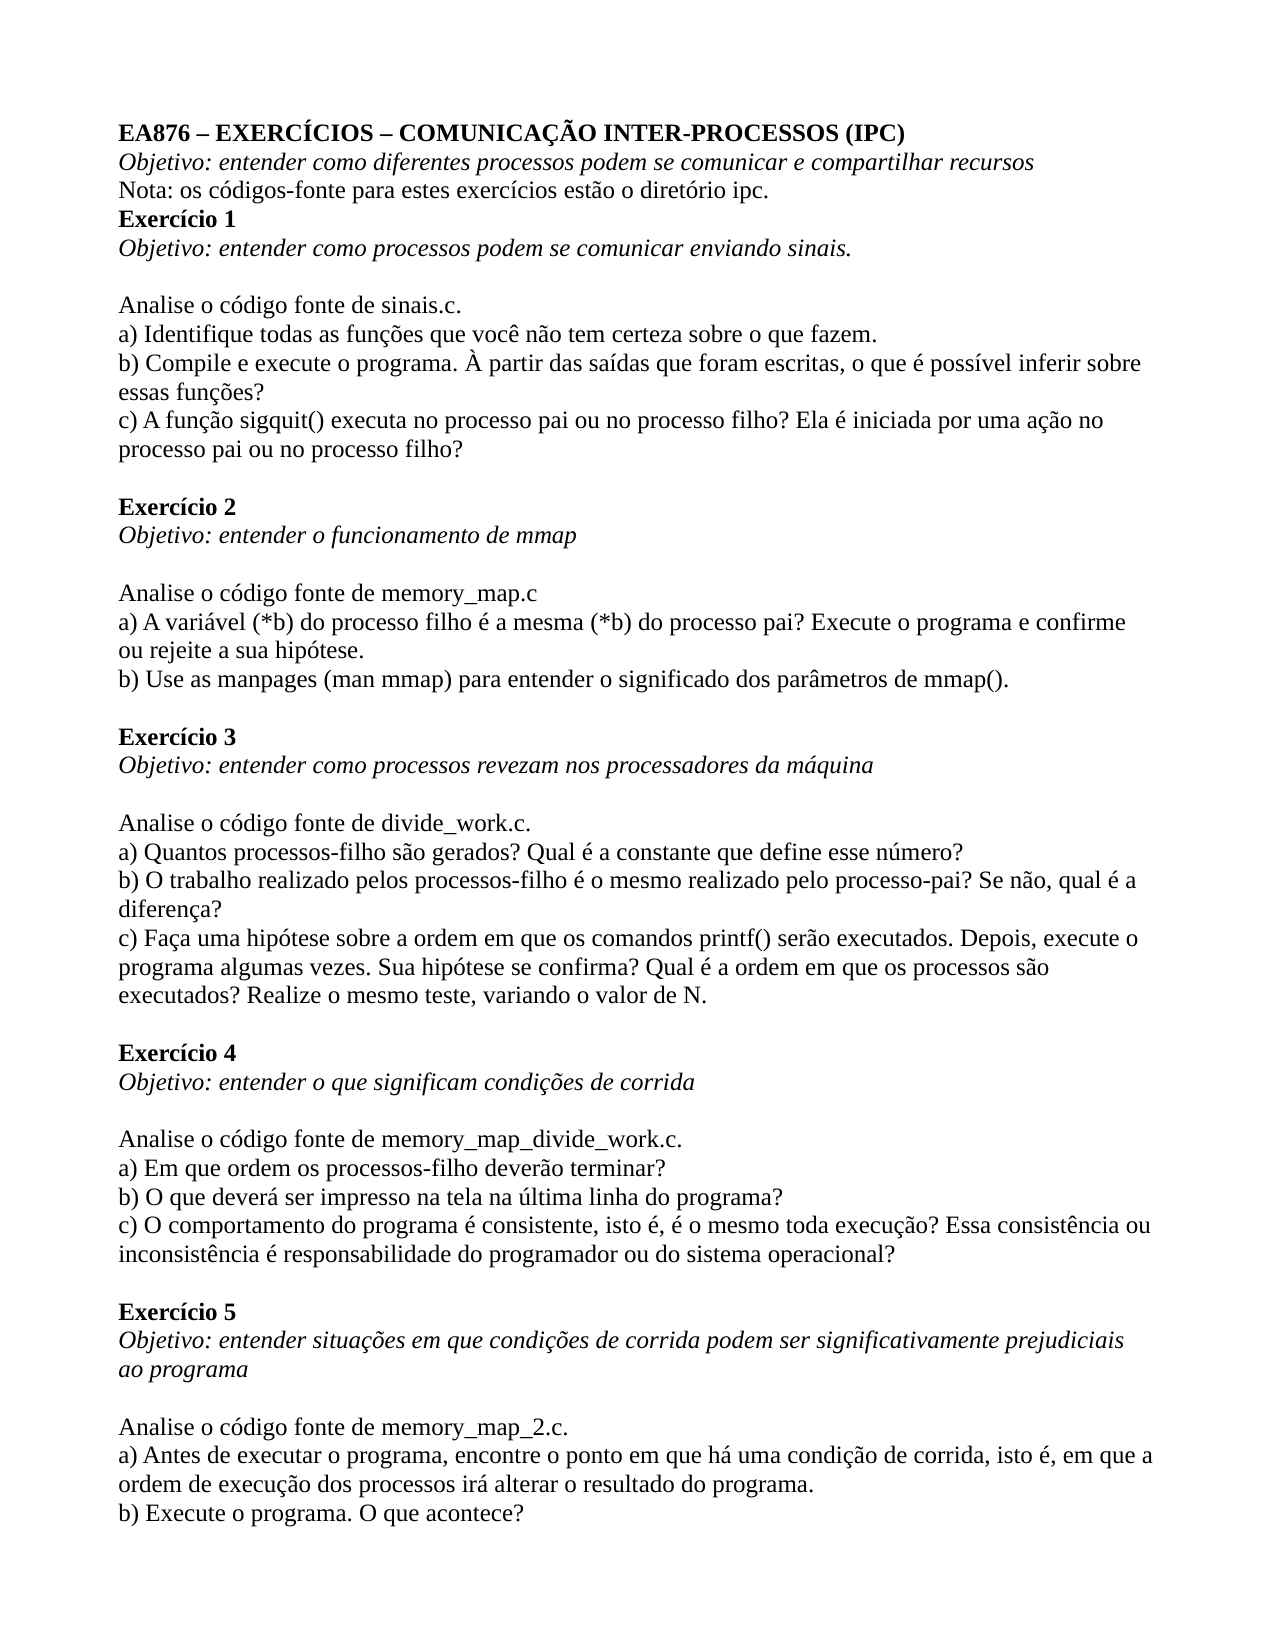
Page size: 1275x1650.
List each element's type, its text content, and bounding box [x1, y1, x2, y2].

text Nota: os códigos-fonte para estes exercícios estão o diretório ipc. [118, 176, 1157, 204]
text Objetivo: entender situações em que condições de corrida podem ser significativamente prejudiciais ao programa [118, 1326, 1157, 1383]
text b) Use as manpages (man mmap) para entender o significado dos parâmetros de mmap(). [118, 664, 1157, 693]
text a) Quantos processos-filho são gerados? Qual é a constante que define esse número? [118, 837, 1157, 866]
text Analise o código fonte de memory_map_divide_work.c. [118, 1124, 1157, 1153]
text Analise o código fonte de sinais.c. [118, 291, 1157, 319]
text b) Execute o programa. O que acontece? [118, 1498, 1157, 1527]
text Objetivo: entender como diferentes processos podem se comunicar e compartilhar recursos [118, 147, 1157, 176]
text a) Em que ordem os processos-filho deverão terminar? [118, 1153, 1157, 1182]
text a) A variável (*b) do processo filho é a mesma (*b) do processo pai? Execute o programa e confirme ou rejeite a sua hipótese. [118, 607, 1157, 664]
text Exercício 5 [118, 1297, 1157, 1326]
text c) A função sigquit() executa no processo pai ou no processo filho? Ela é iniciada por uma ação no processo pai ou no processo filho? [118, 406, 1157, 463]
text a) Antes de executar o programa, encontre o ponto em que há uma condição de corrida, isto é, em que a ordem de execução dos processos irá alterar o resultado do programa. [118, 1441, 1157, 1498]
text Analise o código fonte de memory_map.c [118, 578, 1157, 607]
text Objetivo: entender como processos revezam nos processadores da máquina [118, 751, 1157, 779]
text Objetivo: entender o funcionamento de mmap [118, 521, 1157, 549]
text Exercício 1 [118, 204, 1157, 233]
text a) Identifique todas as funções que você não tem certeza sobre o que fazem. [118, 319, 1157, 348]
text Exercício 4 [118, 1038, 1157, 1067]
text Analise o código fonte de divide_work.c. [118, 808, 1157, 837]
text Analise o código fonte de memory_map_2.c. [118, 1412, 1157, 1441]
text Objetivo: entender o que significam condições de corrida [118, 1067, 1157, 1096]
text EA876 – EXERCÍCIOS – COMUNICAÇÃO INTER-PROCESSOS (IPC) [118, 118, 1157, 147]
text b) O que deverá ser impresso na tela na última linha do programa? [118, 1182, 1157, 1211]
text b) Compile e execute o programa. À partir das saídas que foram escritas, o que é possível inferir sobre essas funções? [118, 348, 1157, 406]
text c) O comportamento do programa é consistente, isto é, é o mesmo toda execução? Essa consistência ou inconsistência é responsabilidade do programador ou do sistema operacional? [118, 1211, 1157, 1268]
text Objetivo: entender como processos podem se comunicar enviando sinais. [118, 233, 1157, 262]
text Exercício 3 [118, 722, 1157, 751]
text c) Faça uma hipótese sobre a ordem em que os comandos printf() serão executados. Depois, execute o programa algumas vezes. Sua hipótese se confirma? Qual é a ordem em que os processos são executados? Realize o mesmo teste, variando o valor de N. [118, 923, 1157, 1009]
text Exercício 2 [118, 492, 1157, 521]
text b) O trabalho realizado pelos processos-filho é o mesmo realizado pelo processo-pai? Se não, qual é a diferença? [118, 866, 1157, 923]
